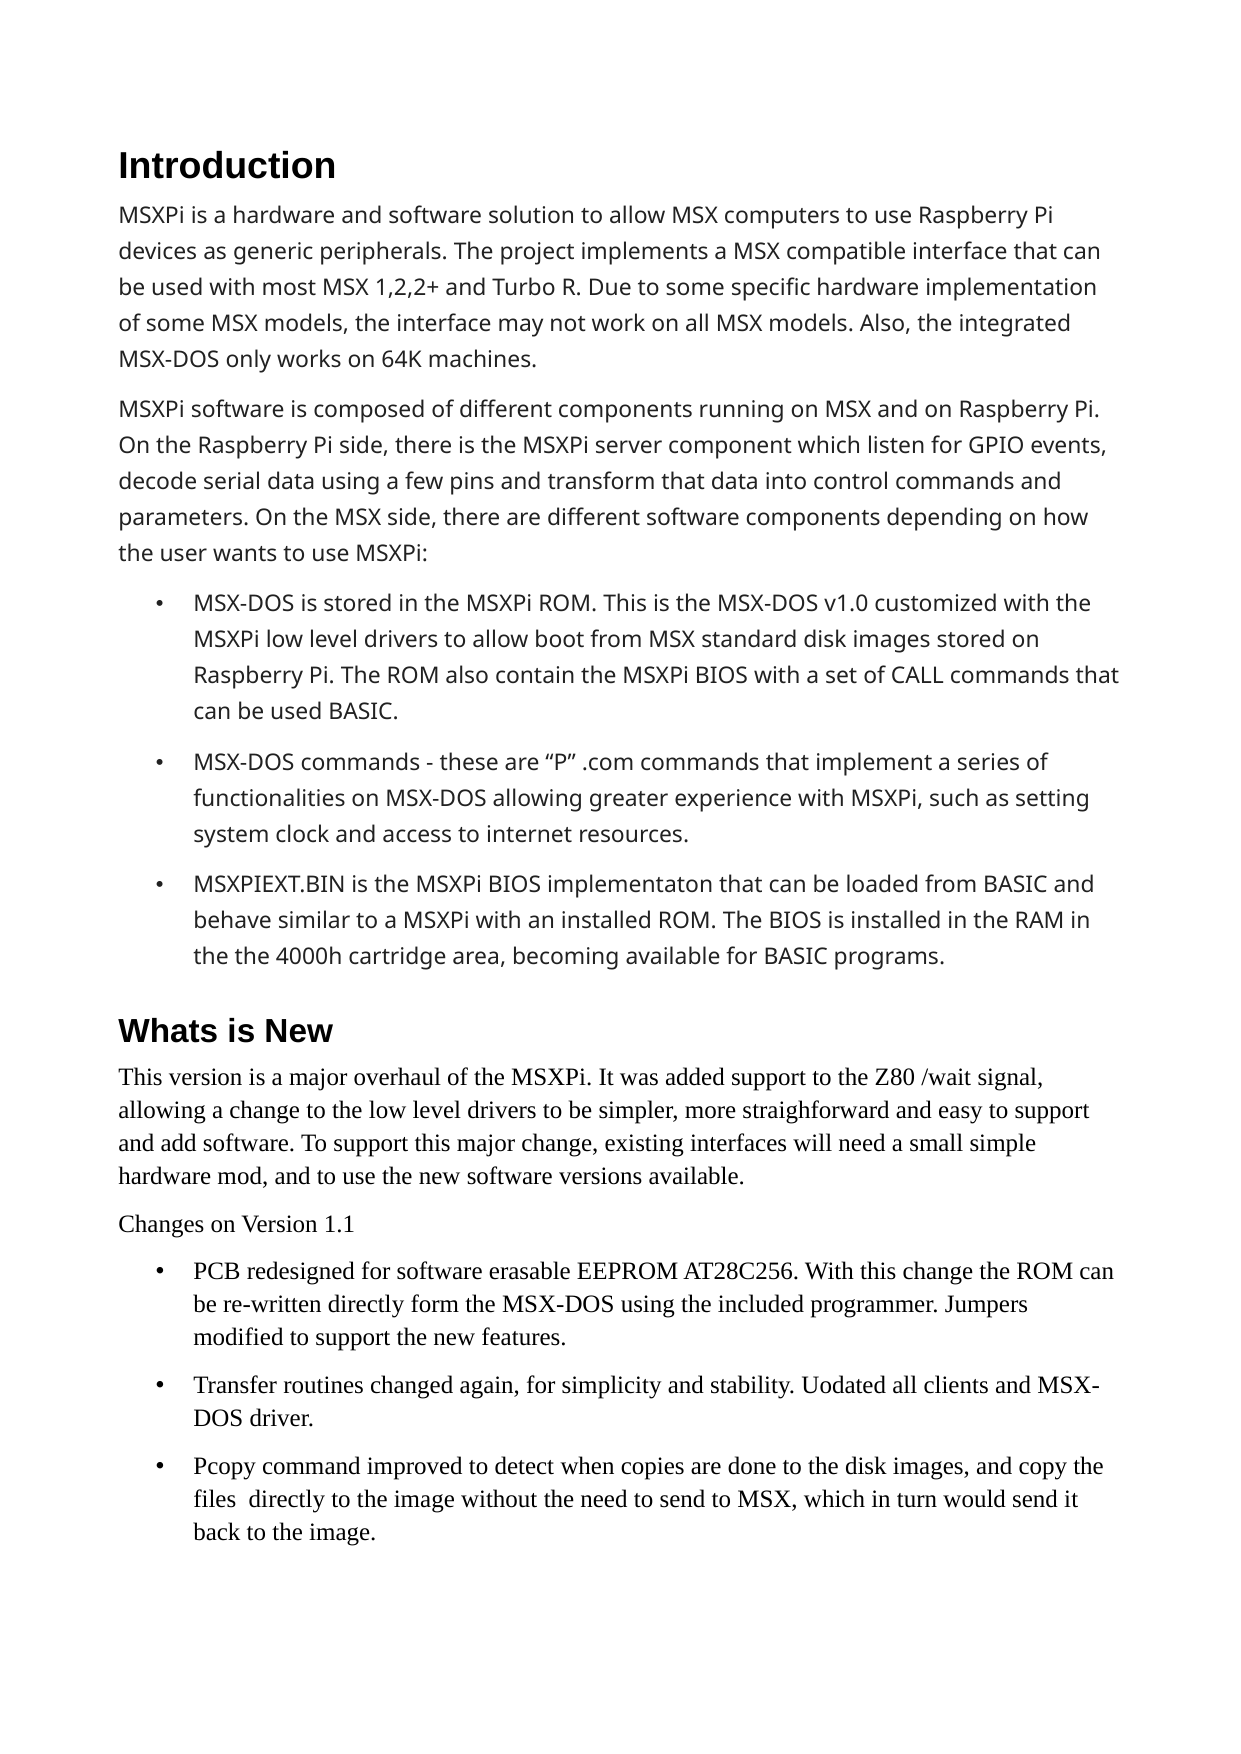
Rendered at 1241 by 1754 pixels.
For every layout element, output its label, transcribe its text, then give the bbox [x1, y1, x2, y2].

list PCB redesigned for software erasable EEPROM AT28C256. With this change the ROM can be re-written directly form the MSX-DOS using the included programmer. Jumpers modified to support the new features. [156, 1256, 1122, 1351]
text MSXPi software is composed of different components running on MSX and on Raspberry Pi. On the Raspberry Pi side, there is the MSXPi server component which listen for GPIO events, decode serial data using a few pins and transform that data into control commands and parameters. On the MSX side, there are different software components depending on how the user wants to use MSXPi: [118, 393, 1122, 568]
list MSXPIEXT.BIN is the MSXPi BIOS implementaton that can be loaded from BASIC and behave similar to a MSXPi with an installed ROM. The BIOS is installed in the RAM in the the 4000h cartridge area, becoming available for BASIC programs. [156, 868, 1122, 971]
list MSX-DOS is stored in the MSXPi ROM. This is the MSX-DOS v1.0 customized with the MSXPi low level drivers to allow boot from MSX standard disk images stored on Raspberry Pi. The ROM also contain the MSXPi BIOS with a set of CALL commands that can be used BASIC. [156, 587, 1122, 726]
text Changes on Version 1.1 [118, 1209, 1122, 1238]
list MSX-DOS commands - these are “P” .com commands that implement a series of functionalities on MSX-DOS allowing greater experience with MSXPi, such as setting system clock and access to internet resources. [156, 746, 1122, 849]
subtitle Whats is New [118, 1011, 1122, 1050]
text MSXPi is a hardware and software solution to allow MSX computers to use Raspberry Pi devices as generic peripherals. The project implements a MSX compatible interface that can be used with most MSX 1,2,2+ and Turbo R. Due to some specific hardware implementation of some MSX models, the interface may not work on all MSX models. Also, the integrated MSX-DOS only works on 64K machines. [118, 199, 1122, 374]
subtitle Introduction [118, 143, 1122, 186]
list Pcopy command improved to detect when copies are done to the disk images, and copy the files directly to the image without the need to send to MSX, which in turn would send it back to the image. [156, 1451, 1122, 1546]
list Transfer routines changed again, for simplicity and stability. Uodated all clients and MSX-DOS driver. [156, 1370, 1122, 1432]
text This version is a major overhaul of the MSXPi. It was added support to the Z80 /wait signal, allowing a change to the low level drivers to be simpler, more straighforward and easy to support and add software. To support this major change, existing interfaces will need a small simple hardware mod, and to use the new software versions available. [118, 1062, 1122, 1190]
